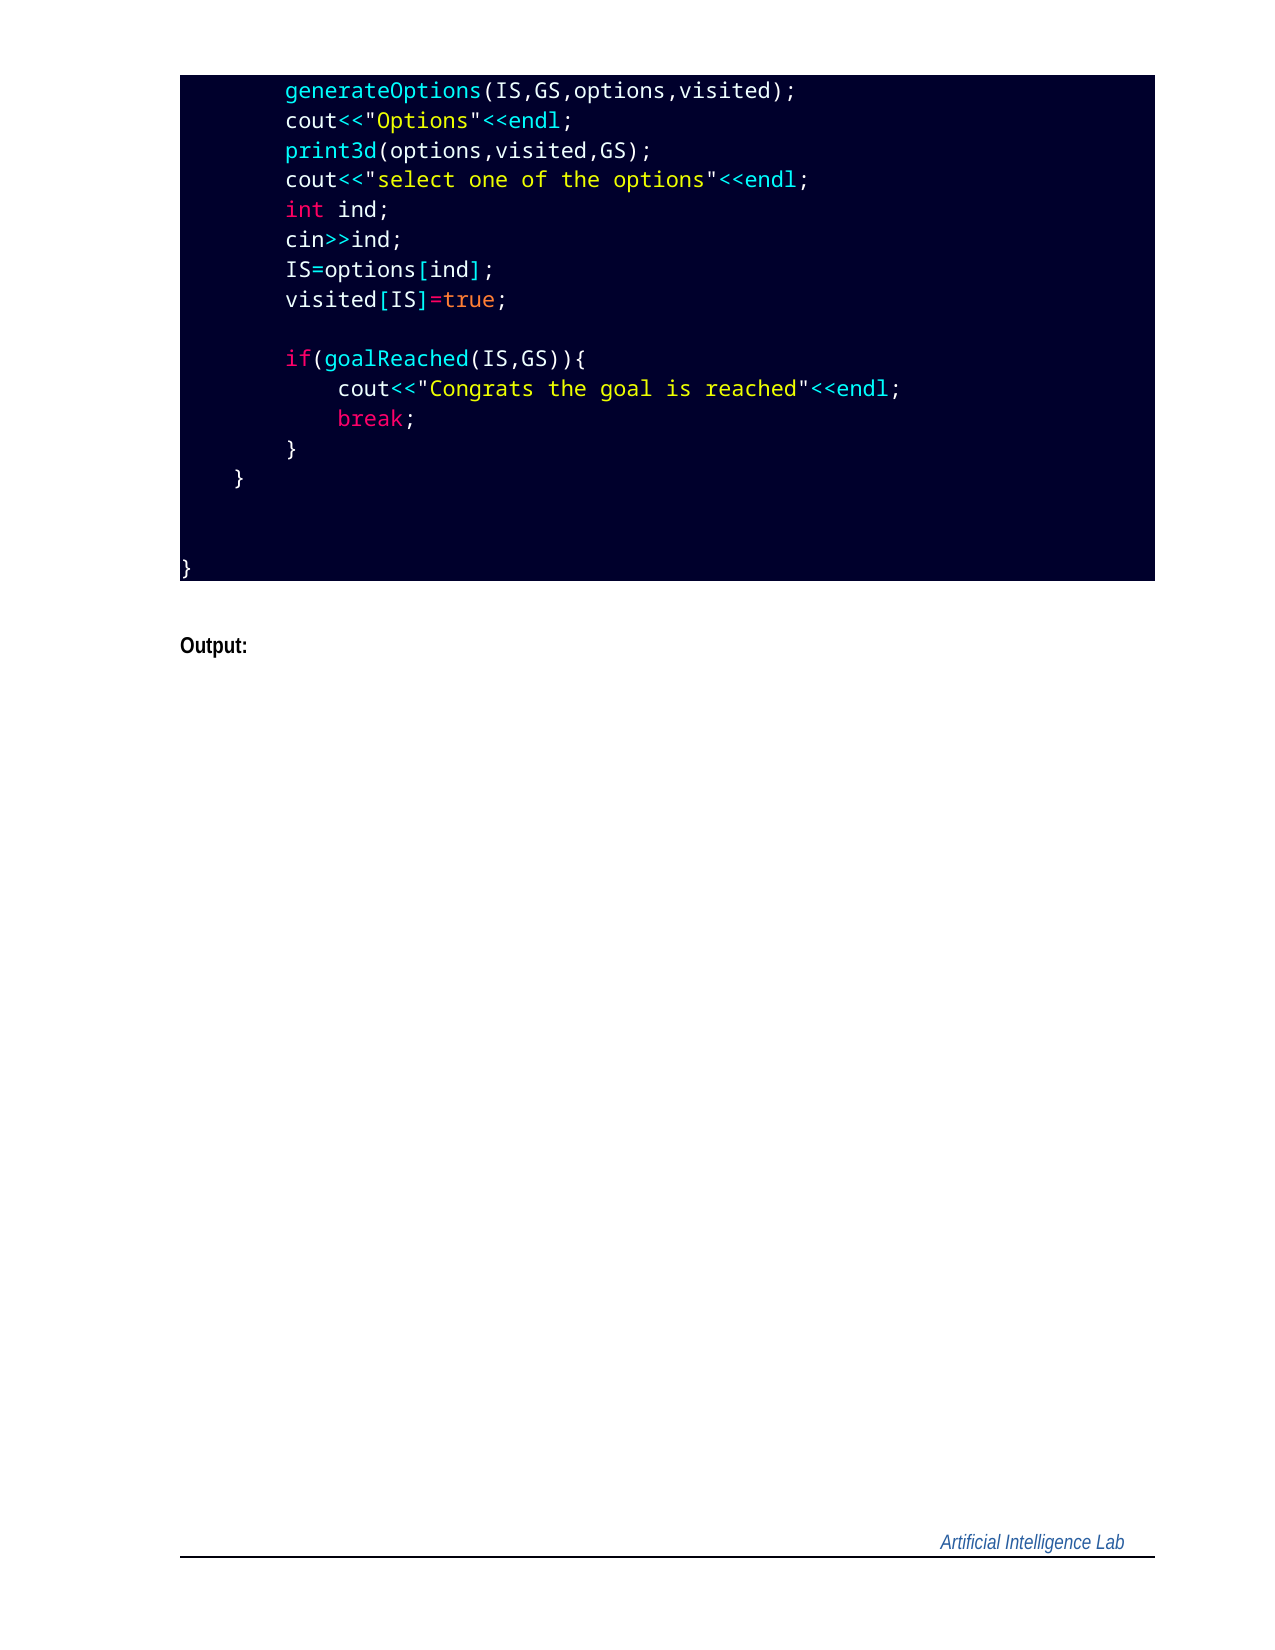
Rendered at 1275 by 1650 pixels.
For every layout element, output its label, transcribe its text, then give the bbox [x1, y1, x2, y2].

text cin>>ind; [180, 224, 1155, 254]
text IS=options[ind]; [180, 254, 1155, 283]
text break; [180, 403, 1155, 432]
text cout<<"Options"<<endl; [180, 105, 1155, 134]
text int ind; [180, 194, 1155, 224]
text Output: [180, 632, 1155, 659]
text } [180, 462, 1155, 492]
text visited[IS]=true; [180, 283, 1155, 313]
text cout<<"select one of the options"<<endl; [180, 164, 1155, 194]
text } [180, 552, 1155, 581]
text generateOptions(IS,GS,options,visited); [180, 75, 1155, 105]
text if(goalReached(IS,GS)){ [180, 343, 1155, 373]
text print3d(options,visited,GS); [180, 134, 1155, 164]
text cout<<"Congrats the goal is reached"<<endl; [180, 373, 1155, 403]
text } [180, 432, 1155, 462]
